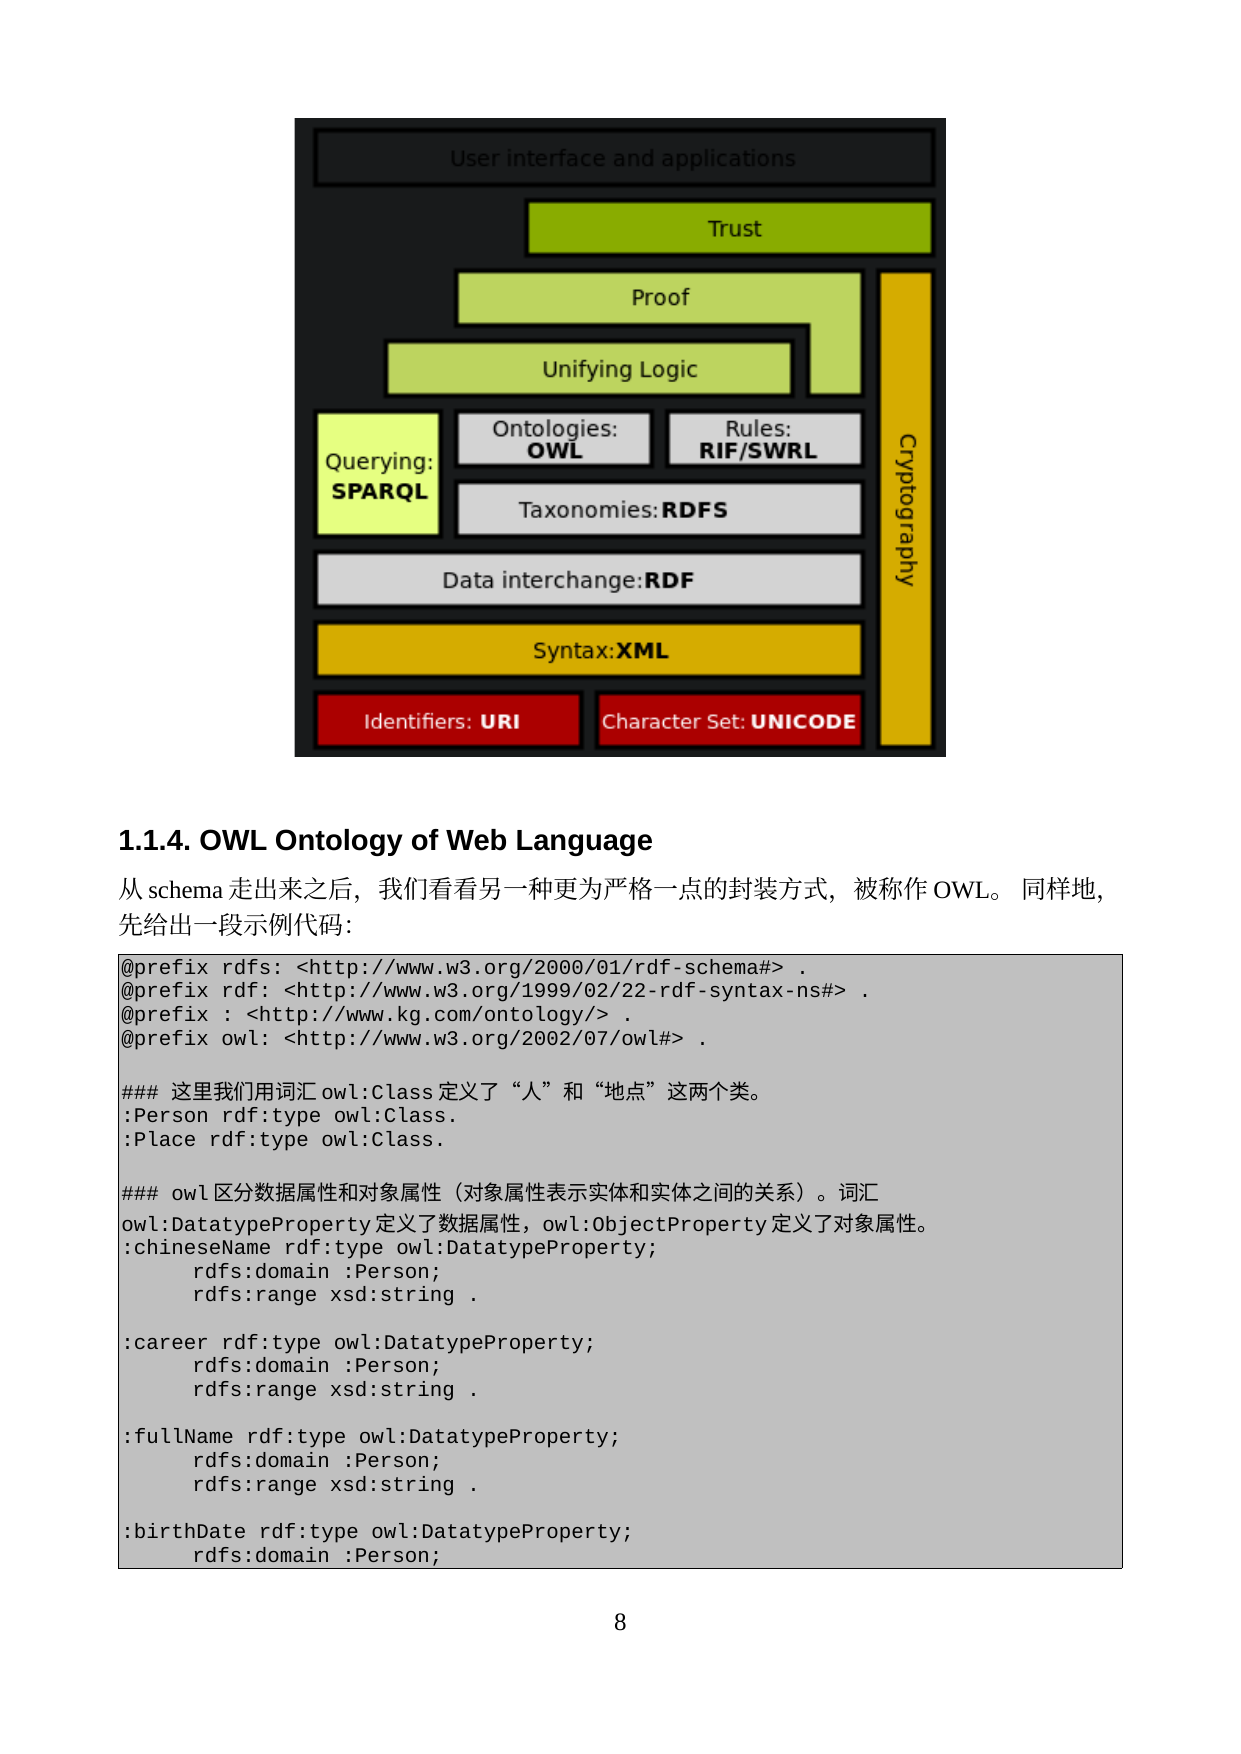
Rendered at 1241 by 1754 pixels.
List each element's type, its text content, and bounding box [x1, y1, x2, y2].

text rdfs:domain :Person; [119, 1352, 1122, 1376]
text ### 这里我们用词汇owl:Class定义了“人”和“地点”这两个类。 [119, 1072, 1122, 1102]
text :chineseName rdf:type owl:DatatypeProperty; [119, 1234, 1122, 1258]
text @prefix owl: <http://www.w3.org/2002/07/owl#> . [119, 1025, 1122, 1048]
text :career rdf:type owl:DatatypeProperty; [119, 1329, 1122, 1352]
text :Person rdf:type owl:Class. [119, 1102, 1122, 1126]
text rdfs:range xsd:string . [119, 1281, 1122, 1305]
text rdfs:domain :Person; [119, 1258, 1122, 1281]
text rdfs:domain :Person; [119, 1542, 1122, 1568]
text @prefix rdf: <http://www.w3.org/1999/02/22-rdf-syntax-ns#> . [119, 977, 1122, 1001]
text ### owl区分数据属性和对象属性（对象属性表示实体和实体之间的关系）。词汇owl:DatatypeProperty定义了数据属性，owl:ObjectProperty定义了对象属性。 [119, 1173, 1122, 1234]
text rdfs:range xsd:string . [119, 1376, 1122, 1400]
text rdfs:range xsd:string . [119, 1471, 1122, 1494]
text rdfs:domain :Person; [119, 1447, 1122, 1471]
text @prefix rdfs: <http://www.w3.org/2000/01/rdf-schema#> . [119, 955, 1122, 977]
subtitle OWL Ontology of Web Language [118, 823, 1122, 857]
text :fullName rdf:type owl:DatatypeProperty; [119, 1423, 1122, 1447]
text :birthDate rdf:type owl:DatatypeProperty; [119, 1518, 1122, 1542]
text 从schema走出来之后，我们看看另一种更为严格一点的封装方式，被称作OWL。 同样地，先给出一段示例代码： [118, 869, 1122, 941]
text @prefix : <http://www.kg.com/ontology/> . [119, 1001, 1122, 1025]
text :Place rdf:type owl:Class. [119, 1126, 1122, 1150]
